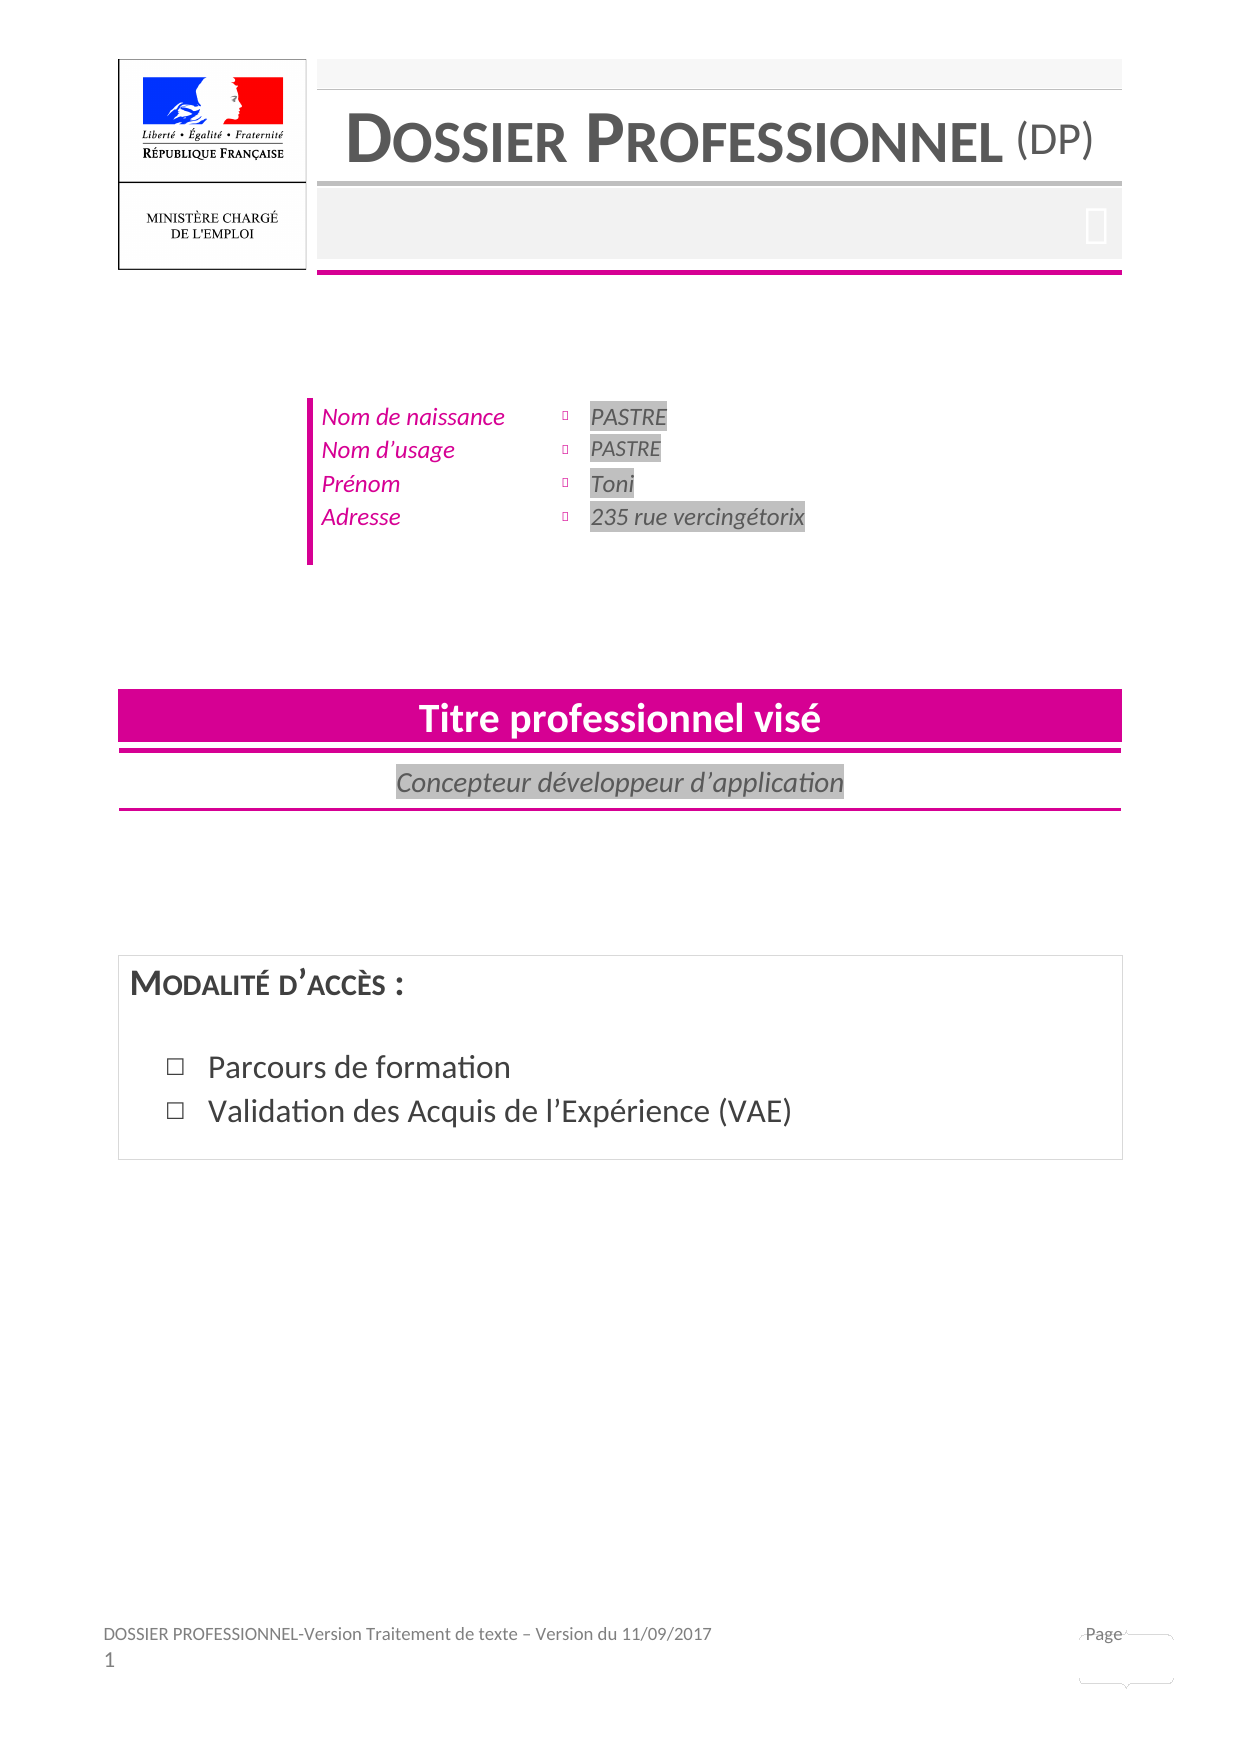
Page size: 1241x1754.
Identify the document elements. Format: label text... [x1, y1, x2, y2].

table_cell  [555, 398, 579, 431]
table_cell ☐ [119, 1043, 197, 1087]
table_cell PASTRE [579, 398, 1122, 431]
table_cell Prénom [313, 465, 554, 498]
table_cell PASTRE [579, 431, 1122, 465]
picture [118, 59, 307, 270]
table_cell ☐ [119, 1087, 197, 1131]
table_cell  [555, 465, 579, 498]
table_cell [313, 532, 554, 565]
table_cell Parcours de formation [197, 1043, 1122, 1087]
table_cell [118, 808, 1122, 955]
table_cell Adresse [313, 498, 554, 532]
table_header [555, 365, 579, 398]
table_header Titre professionnel visé [118, 689, 1122, 742]
table_cell Nom de naissance [313, 398, 554, 431]
table_cell  [555, 498, 579, 532]
table_cell Concepteur développeur d’application [118, 748, 1122, 807]
table_cell Toni [579, 465, 1122, 498]
table_cell [119, 1131, 1122, 1159]
table_header [579, 365, 1122, 398]
table_cell Nom d’usage [313, 431, 554, 465]
table_cell [118, 743, 1122, 748]
table_cell Modalité d’accès : [119, 956, 1122, 1005]
table_cell 235 rue vercingétorix [579, 498, 1122, 565]
table_header [310, 365, 554, 398]
table_cell [119, 1005, 1122, 1043]
table_cell  [555, 431, 579, 465]
table_cell [555, 532, 579, 565]
table_cell Validation des Acquis de l’Expérience (VAE) [197, 1087, 1122, 1131]
